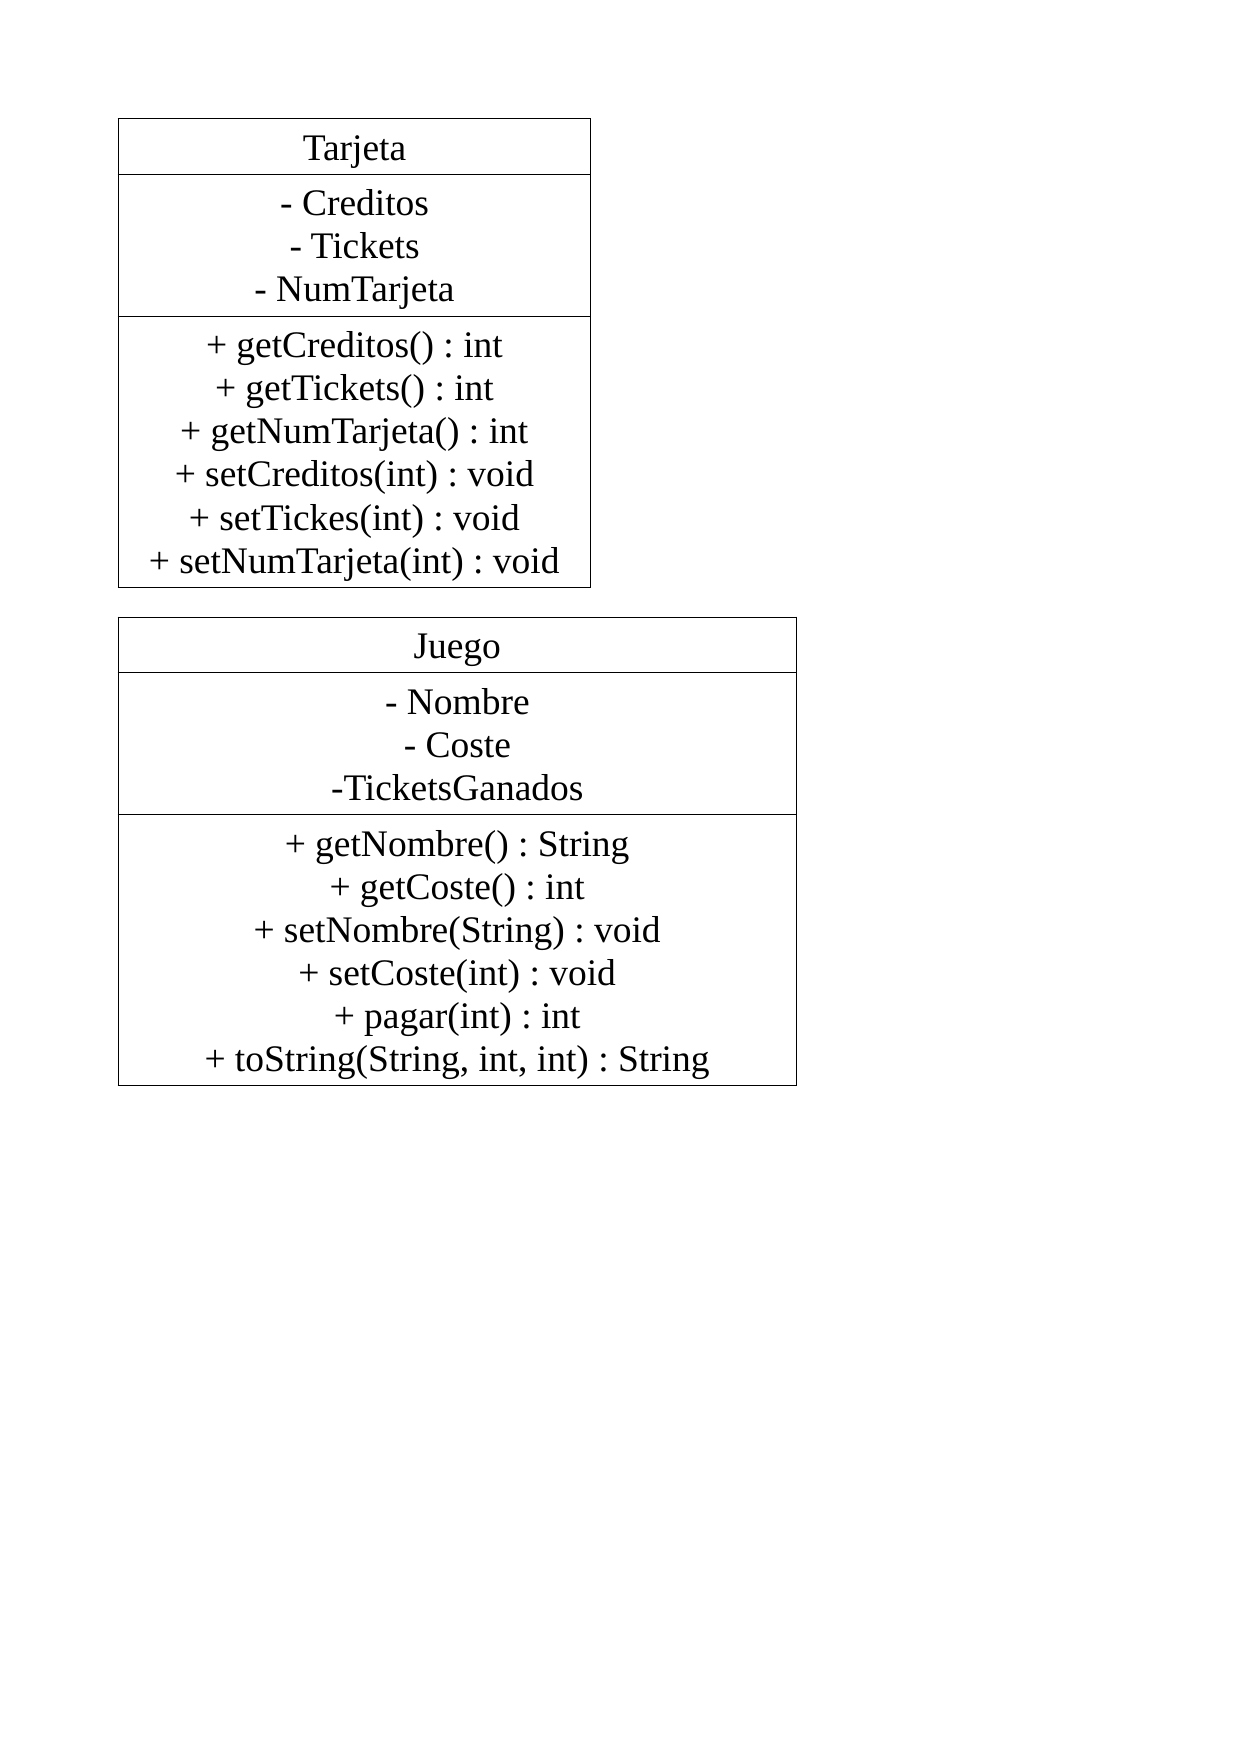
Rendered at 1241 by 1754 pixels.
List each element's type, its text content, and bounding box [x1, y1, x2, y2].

table_header Juego [119, 618, 796, 672]
table_cell - Nombre - Coste -TicketsGanados [119, 673, 796, 814]
table_header Tarjeta [119, 119, 590, 174]
table_cell + getCreditos() : int + getTickets() : int + getNumTarjeta() : int + setCreditos(int) : void + setTickes(int) : void + setNumTarjeta(int) : void [119, 317, 590, 587]
table_cell - Creditos - Tickets - NumTarjeta [119, 175, 590, 316]
table_cell + getNombre() : String + getCoste() : int + setNombre(String) : void + setCoste(int) : void + pagar(int) : int + toString(String, int, int) : String [119, 815, 796, 1085]
